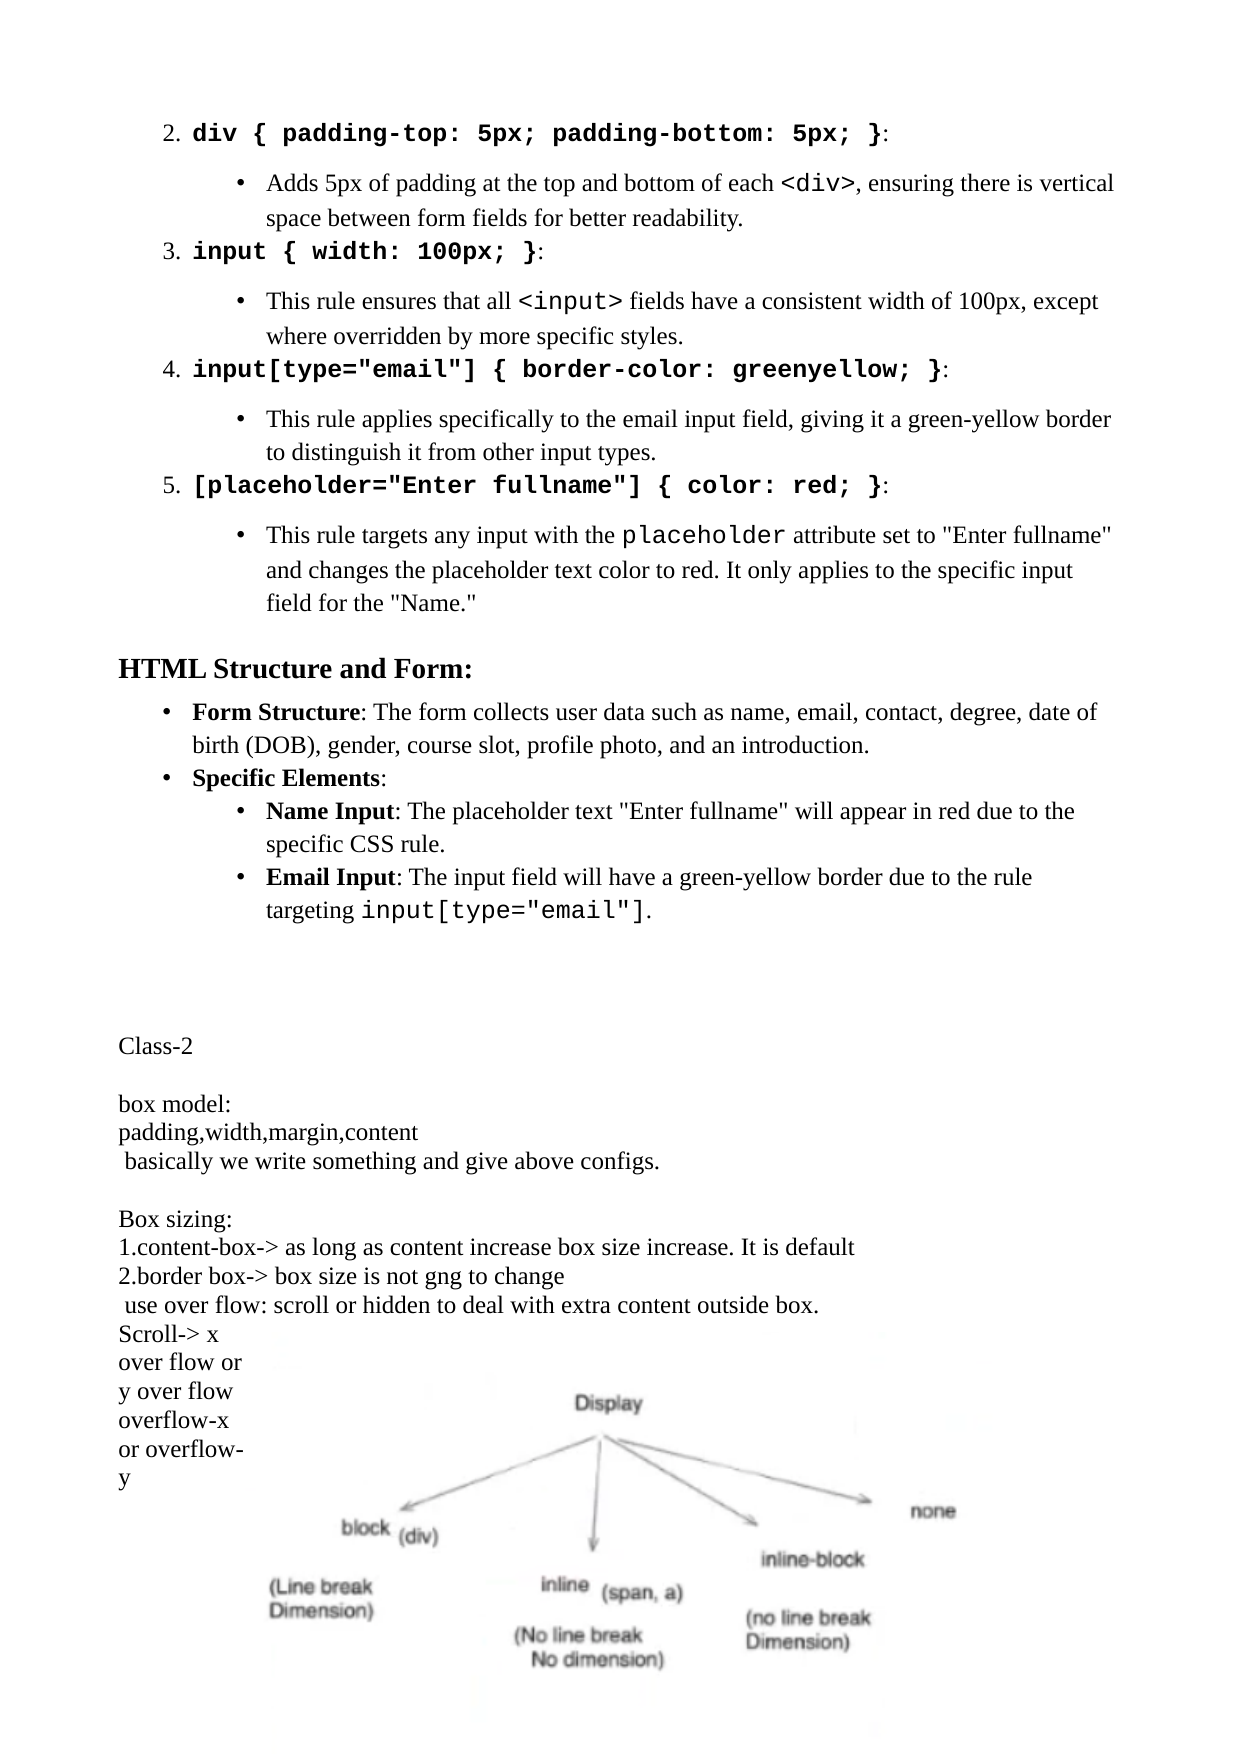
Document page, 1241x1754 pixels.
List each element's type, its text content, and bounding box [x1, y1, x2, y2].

list div { padding-top: 5px; padding-bottom: 5px; }: [162, 118, 1122, 149]
list [placeholder="Enter fullname"] { color: red; }: [162, 470, 1122, 501]
list This rule targets any input with the placeholder attribute set to "Enter fullname" and changes the placeholder text color to red. It only applies to the specific input field for the "Name." [236, 520, 1122, 617]
text Class-2 [118, 1031, 1122, 1060]
list This rule ensures that all <input> fields have a consistent width of 100px, except where overridden by more specific styles. [236, 286, 1122, 350]
list This rule applies specifically to the email input field, giving it a green-yellow border to distinguish it from other input types. [236, 404, 1122, 466]
list input[type="email"] { border-color: greenyellow; }: [162, 354, 1122, 385]
text Box sizing: [118, 1204, 1122, 1232]
text basically we write something and give above configs. [118, 1146, 1122, 1175]
subtitle HTML Structure and Form: [118, 651, 1122, 684]
list Adds 5px of padding at the top and bottom of each <div>, ensuring there is vertical space between form fields for better readability. [236, 168, 1122, 232]
text overflow-x or overflow-y [118, 1405, 245, 1491]
picture [245, 1332, 995, 1754]
text box model: [118, 1089, 1122, 1117]
text use over flow: scroll or hidden to deal with extra content outside box. [118, 1290, 1122, 1319]
text 1.content-box-> as long as content increase box size increase. It is default [118, 1232, 1122, 1261]
text [995, 1405, 1122, 1491]
text Scroll-> x over flow or y over flow [118, 1319, 1122, 1405]
list Name Input: The placeholder text "Enter fullname" will appear in red due to the specific CSS rule. [236, 796, 1122, 858]
text padding,width,margin,content [118, 1117, 1122, 1146]
text 2.border box-> box size is not gng to change [118, 1261, 1122, 1290]
list Specific Elements: [162, 763, 1122, 792]
list Email Input: The input field will have a green-yellow border due to the rule targeting input[type="email"]. [236, 862, 1122, 926]
list input { width: 100px; }: [162, 236, 1122, 267]
list Form Structure: The form collects user data such as name, email, contact, degree, date of birth (DOB), gender, course slot, profile photo, and an introduction. [162, 697, 1122, 758]
